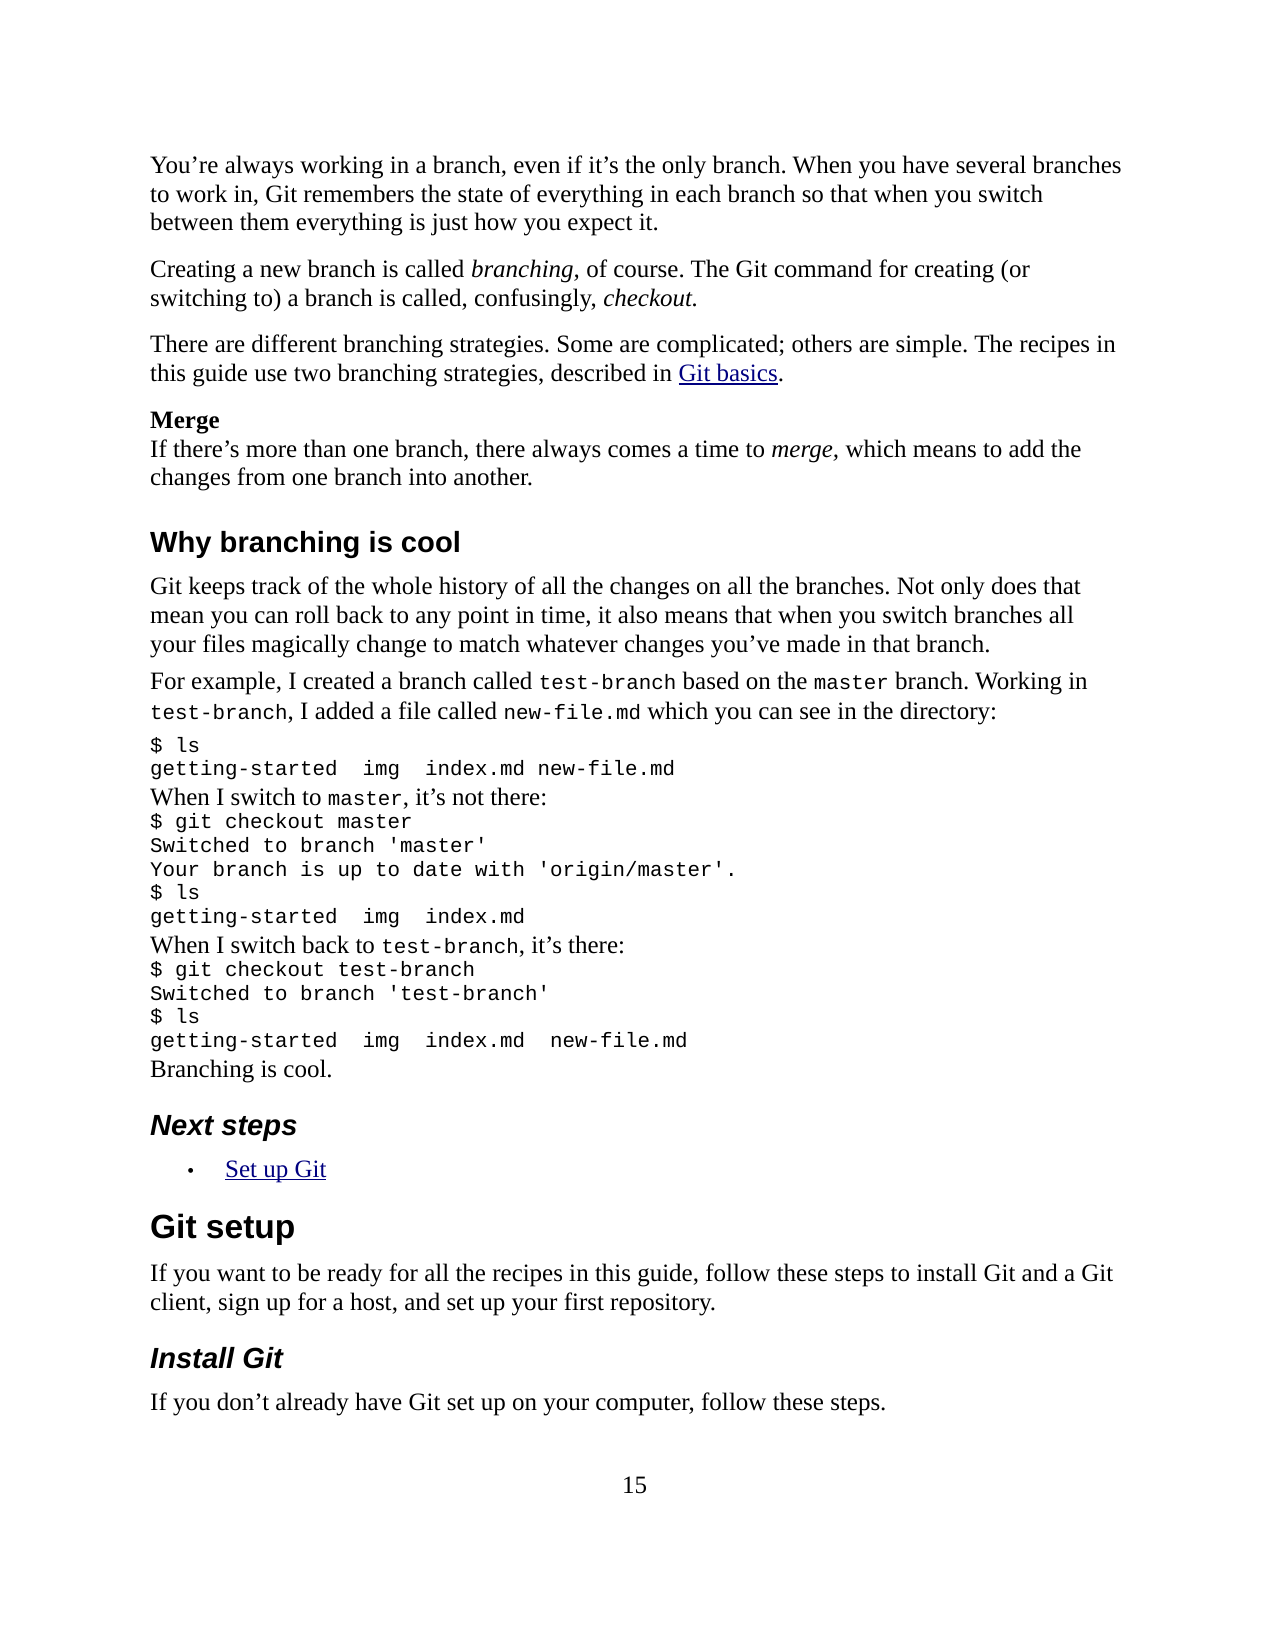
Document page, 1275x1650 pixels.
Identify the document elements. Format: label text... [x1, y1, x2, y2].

text If you want to be ready for all the recipes in this guide, follow these steps to install Git and a Git client, sign up for a host, and set up your first repository. [150, 1258, 1125, 1316]
text If you don’t already have Git set up on your computer, follow these steps. [150, 1387, 1125, 1416]
text $ ls [150, 882, 1125, 906]
subtitle Install Git [150, 1341, 1125, 1374]
text Switched to branch 'master' [150, 835, 1125, 859]
subtitle Next steps [150, 1108, 1125, 1141]
subtitle Git setup [150, 1207, 1125, 1246]
text Your branch is up to date with 'origin/master'. [150, 859, 1125, 882]
text Switched to branch 'test-branch' [150, 983, 1125, 1007]
subtitle Why branching is cool [150, 525, 1125, 559]
text Git keeps track of the whole history of all the changes on all the branches. Not only does that mean you can roll back to any point in time, it also means that when you switch branches all your files magically change to match whatever changes you’ve made in that branch. [150, 571, 1125, 657]
text getting-started img index.md new-file.md [150, 1030, 1125, 1054]
text For example, I created a branch called test-branch based on the master branch. Working in test-branch, I added a file called new-file.md which you can see in the directory: [150, 666, 1125, 726]
text $ ls [150, 734, 1125, 758]
list Set up Git [187, 1154, 1125, 1182]
text $ ls [150, 1007, 1125, 1030]
text Merge If there’s more than one branch, there always comes a time to merge, which means to add the changes from one branch into another. [150, 405, 1125, 491]
text getting-started img index.md [150, 906, 1125, 930]
text When I switch back to test-branch, it’s there: [150, 930, 1125, 959]
text Creating a new branch is called branching, of course. The Git command for creating (or switching to) a branch is called, confusingly, checkout. [150, 254, 1125, 312]
text There are different branching strategies. Some are complicated; others are simple. The recipes in this guide use two branching strategies, described in Git basics. [150, 329, 1125, 387]
text You’re always working in a branch, even if it’s the only branch. When you have several branches to work in, Git remembers the state of everything in each branch so that when you switch between them everything is just how you expect it. [150, 150, 1125, 236]
text $ git checkout test-branch [150, 959, 1125, 983]
text $ git checkout master [150, 811, 1125, 835]
text Branching is cool. [150, 1054, 1125, 1083]
text When I switch to master, it’s not there: [150, 782, 1125, 811]
text getting-started img index.md new-file.md [150, 758, 1125, 782]
